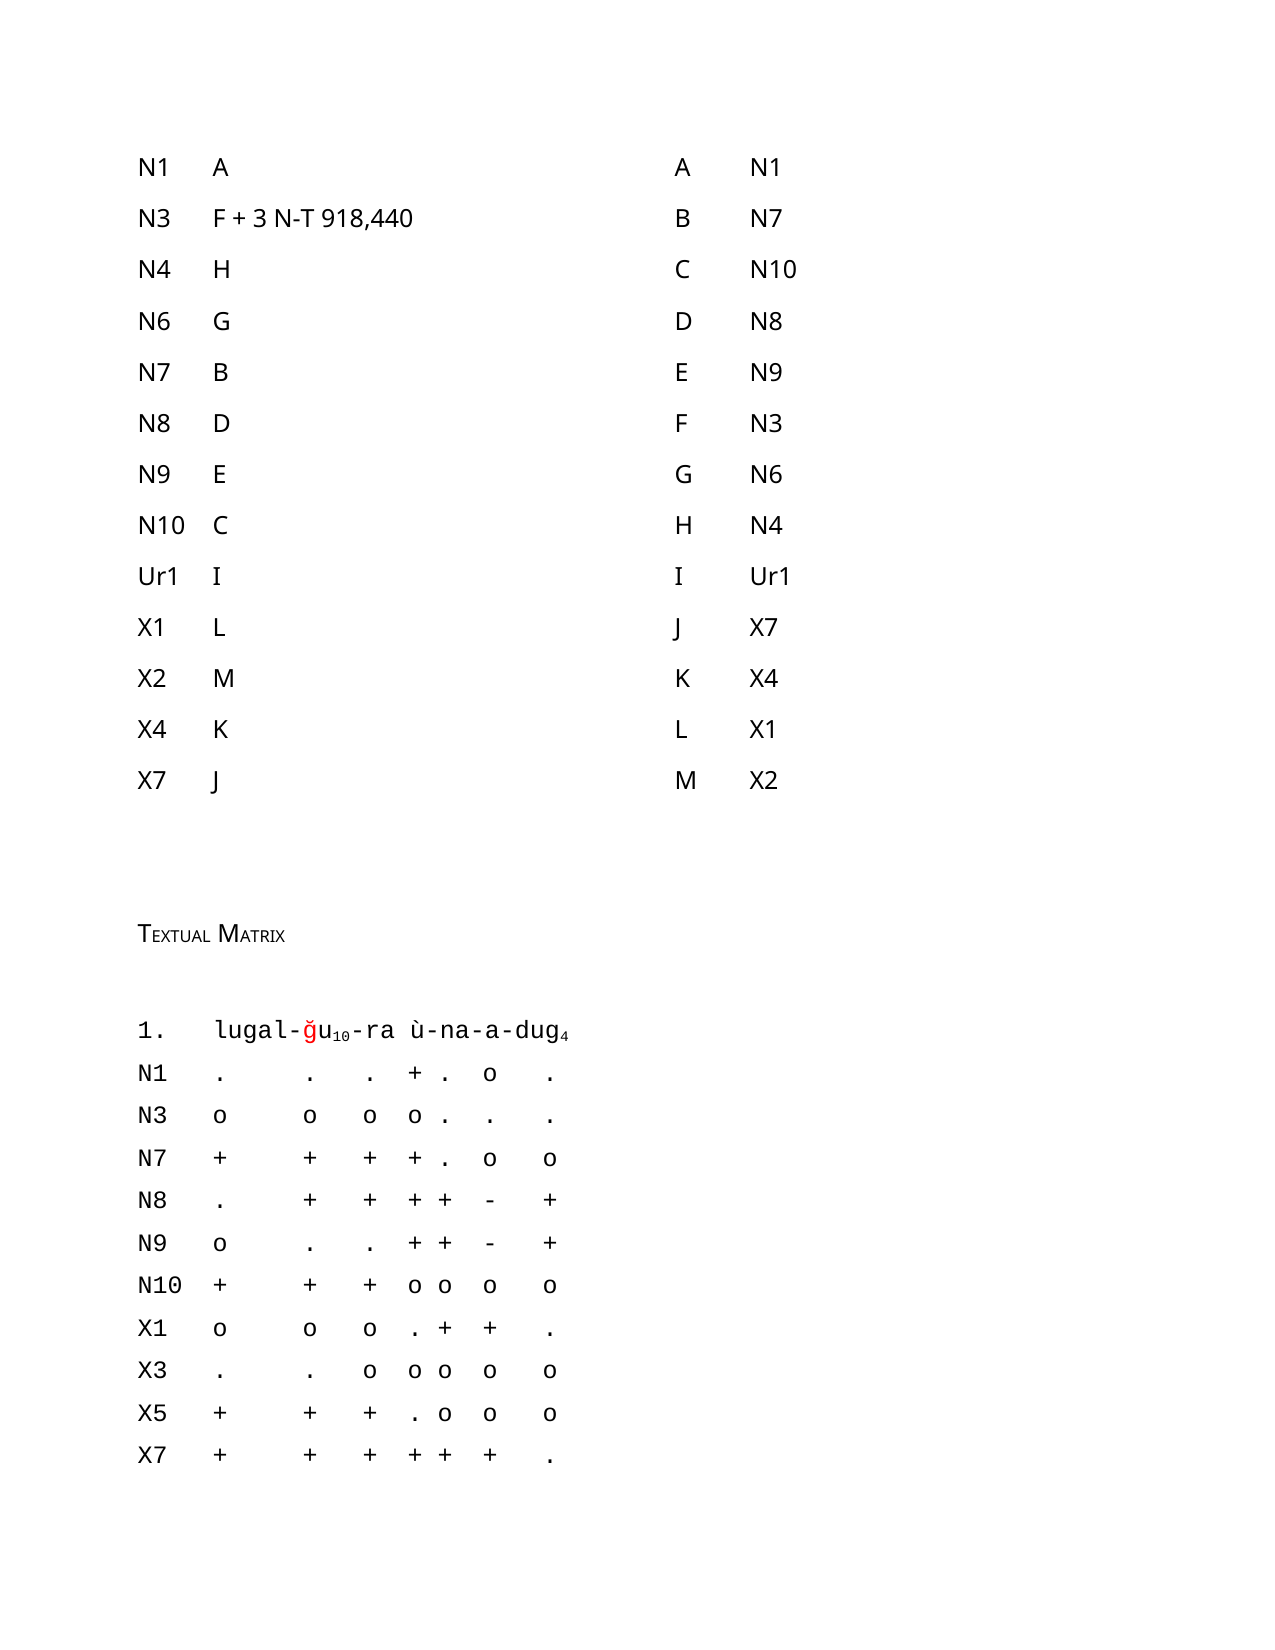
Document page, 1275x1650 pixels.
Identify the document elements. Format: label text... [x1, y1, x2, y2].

text J X7 [674, 609, 1138, 643]
text E N9 [674, 354, 1138, 388]
text X1 L [137, 609, 601, 643]
text I Ur1 [674, 558, 1138, 592]
text D N8 [674, 303, 1138, 337]
text N3 o o o o . . . [137, 1103, 1138, 1131]
text N7 B [137, 354, 601, 388]
text N8 D [137, 405, 601, 439]
text X4 K [137, 711, 601, 746]
text X2 M [137, 660, 601, 694]
text K X4 [674, 660, 1138, 694]
text X3 . . o o o o o [137, 1358, 1138, 1386]
text H N4 [674, 507, 1138, 541]
text M X2 [674, 762, 1138, 797]
text X5 + + + . o o o [137, 1400, 1138, 1428]
text N1 A [137, 150, 601, 184]
text N9 o . . + + - + [137, 1230, 1138, 1258]
text L X1 [674, 711, 1138, 746]
text Textual Matrix [137, 916, 1138, 950]
text X1 o o o . + + . [137, 1315, 1138, 1343]
text N4 H [137, 252, 601, 286]
text N10 C [137, 507, 601, 541]
text A N1 [674, 150, 1138, 184]
text N6 G [137, 303, 601, 337]
text X7 + + + + + + . [137, 1443, 1138, 1471]
text X7 J [137, 762, 601, 797]
text N3 F + 3 N-T 918,440 [137, 201, 601, 235]
text N1 . . . + . o . [137, 1060, 1138, 1088]
text N8 . + + + + - + [137, 1188, 1138, 1216]
text F N3 [674, 405, 1138, 439]
text N10 + + + o o o o [137, 1273, 1138, 1301]
text Ur1 I [137, 558, 601, 592]
text B N7 [674, 201, 1138, 235]
text G N6 [674, 456, 1138, 490]
text N9 E [137, 456, 601, 490]
text 1. lugal-ğu10-ra ù-na-a-dug4 [137, 1018, 1138, 1046]
text C N10 [674, 252, 1138, 286]
text N7 + + + + . o o [137, 1145, 1138, 1173]
